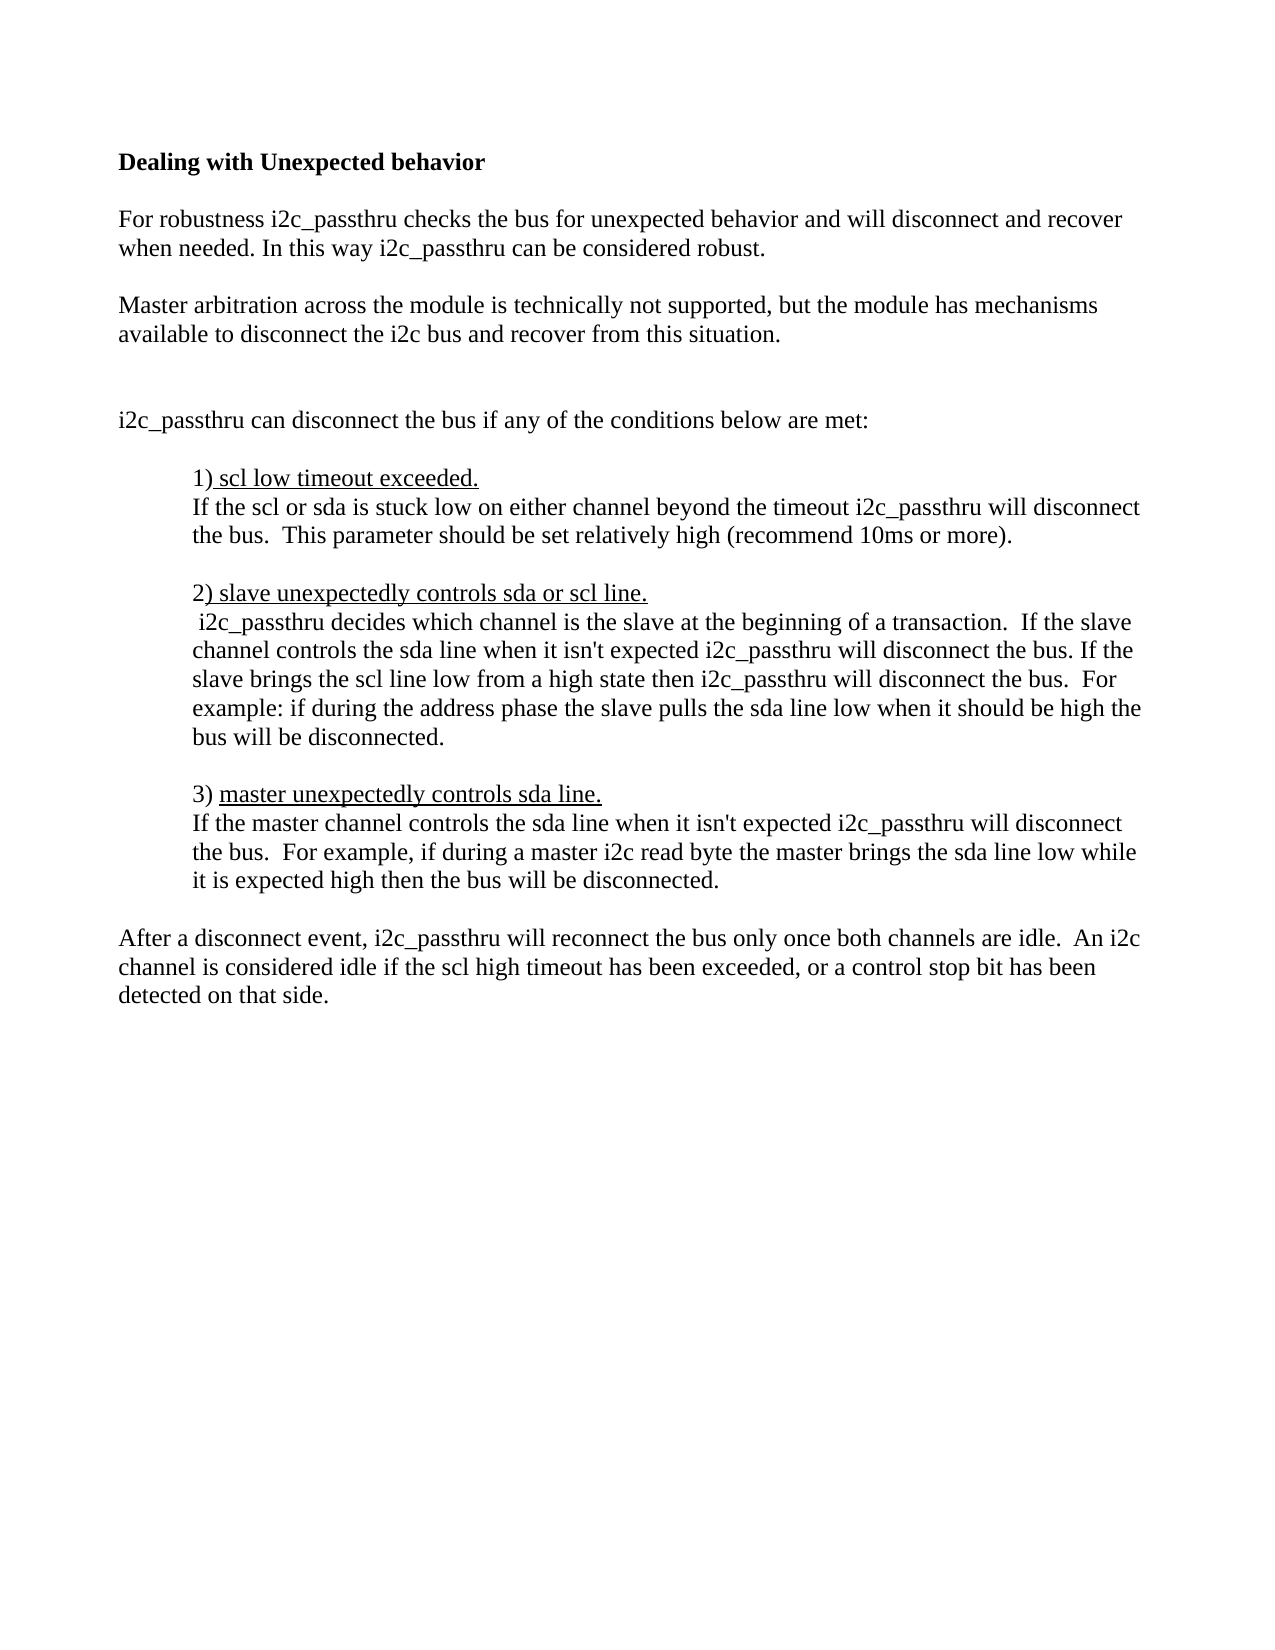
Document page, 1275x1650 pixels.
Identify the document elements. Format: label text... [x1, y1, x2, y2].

text 1) scl low timeout exceeded. [192, 463, 1157, 492]
text Dealing with Unexpected behavior [118, 147, 1157, 176]
text i2c_passthru can disconnect the bus if any of the conditions below are met: [118, 406, 1157, 434]
text 3) master unexpectedly controls sda line. [192, 779, 1157, 808]
text After a disconnect event, i2c_passthru will reconnect the bus only once both channels are idle. An i2c channel is considered idle if the scl high timeout has been exceeded, or a control stop bit has been detected on that side. [118, 923, 1157, 1009]
text If the master channel controls the sda line when it isn't expected i2c_passthru will disconnect the bus. For example, if during a master i2c read byte the master brings the sda line low while it is expected high then the bus will be disconnected. [192, 808, 1157, 894]
text For robustness i2c_passthru checks the bus for unexpected behavior and will disconnect and recover when needed. In this way i2c_passthru can be considered robust. [118, 204, 1157, 262]
text 2) slave unexpectedly controls sda or scl line. [192, 578, 1157, 607]
text If the scl or sda is stuck low on either channel beyond the timeout i2c_passthru will disconnect the bus. This parameter should be set relatively high (recommend 10ms or more). [192, 492, 1157, 549]
text Master arbitration across the module is technically not supported, but the module has mechanisms available to disconnect the i2c bus and recover from this situation. [118, 291, 1157, 348]
text i2c_passthru decides which channel is the slave at the beginning of a transaction. If the slave channel controls the sda line when it isn't expected i2c_passthru will disconnect the bus. If the slave brings the scl line low from a high state then i2c_passthru will disconnect the bus. For example: if during the address phase the slave pulls the sda line low when it should be high the bus will be disconnected. [192, 607, 1157, 751]
